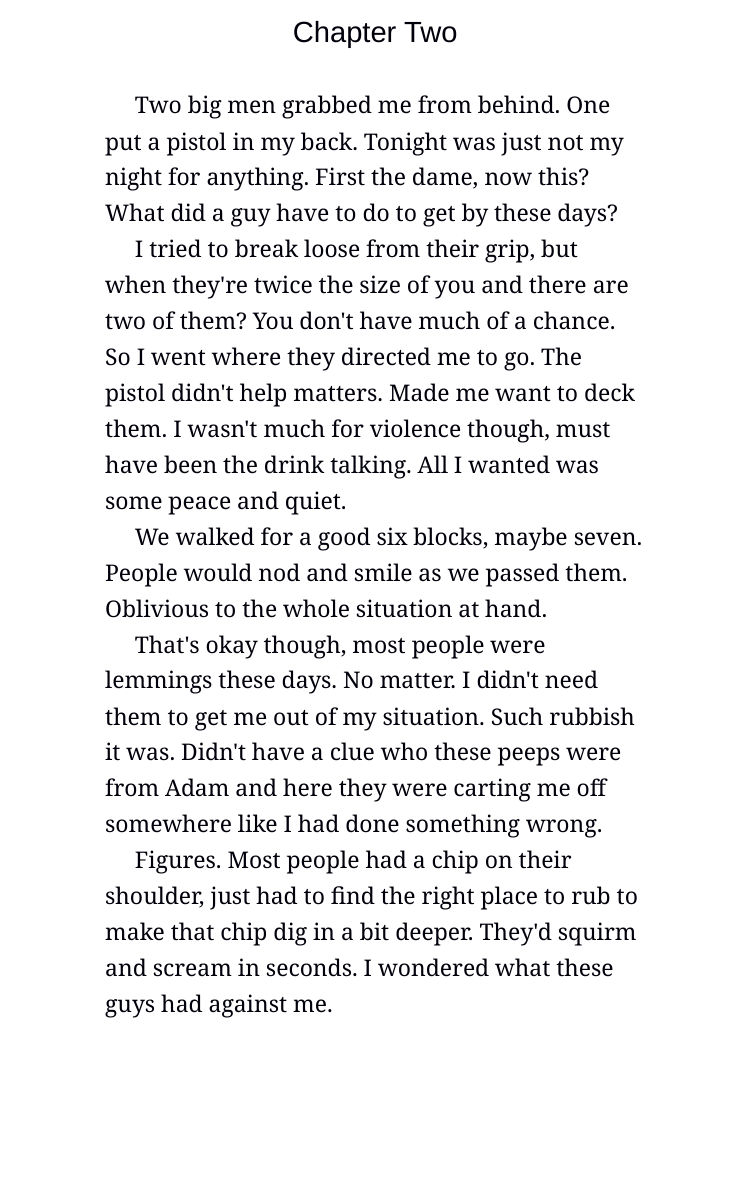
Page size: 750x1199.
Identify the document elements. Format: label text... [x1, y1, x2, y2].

text I tried to break loose from their grip, but when they're twice the size of you and there are two of them? You don't have much of a chance. So I went where they directed me to go. The pistol didn't help matters. Made me want to deck them. I wasn't much for violence though, must have been the drink talking. All I wanted was some peace and quiet. [105, 233, 645, 516]
text Figures. Most people had a chip on their shoulder, just had to find the right place to rub to make that chip dig in a bit deeper. They'd squirm and scream in seconds. I wondered what these guys had against me. [105, 844, 645, 1019]
text Two big men grabbed me from behind. One put a pistol in my back. Tonight was just not my night for anything. First the dame, now this? What did a guy have to do to get by these days? [105, 89, 645, 228]
text We walked for a good six blocks, maybe seven. People would nod and smile as we passed them. Oblivious to the whole situation at hand. [105, 521, 645, 624]
text That's okay though, most people were lemmings these days. No matter. I didn't need them to get me out of my situation. Such rubbish it was. Didn't have a clue who these peeps were from Adam and here they were carting me off somewhere like I had done something wrong. [105, 628, 645, 839]
text Chapter Two [105, 15, 645, 48]
